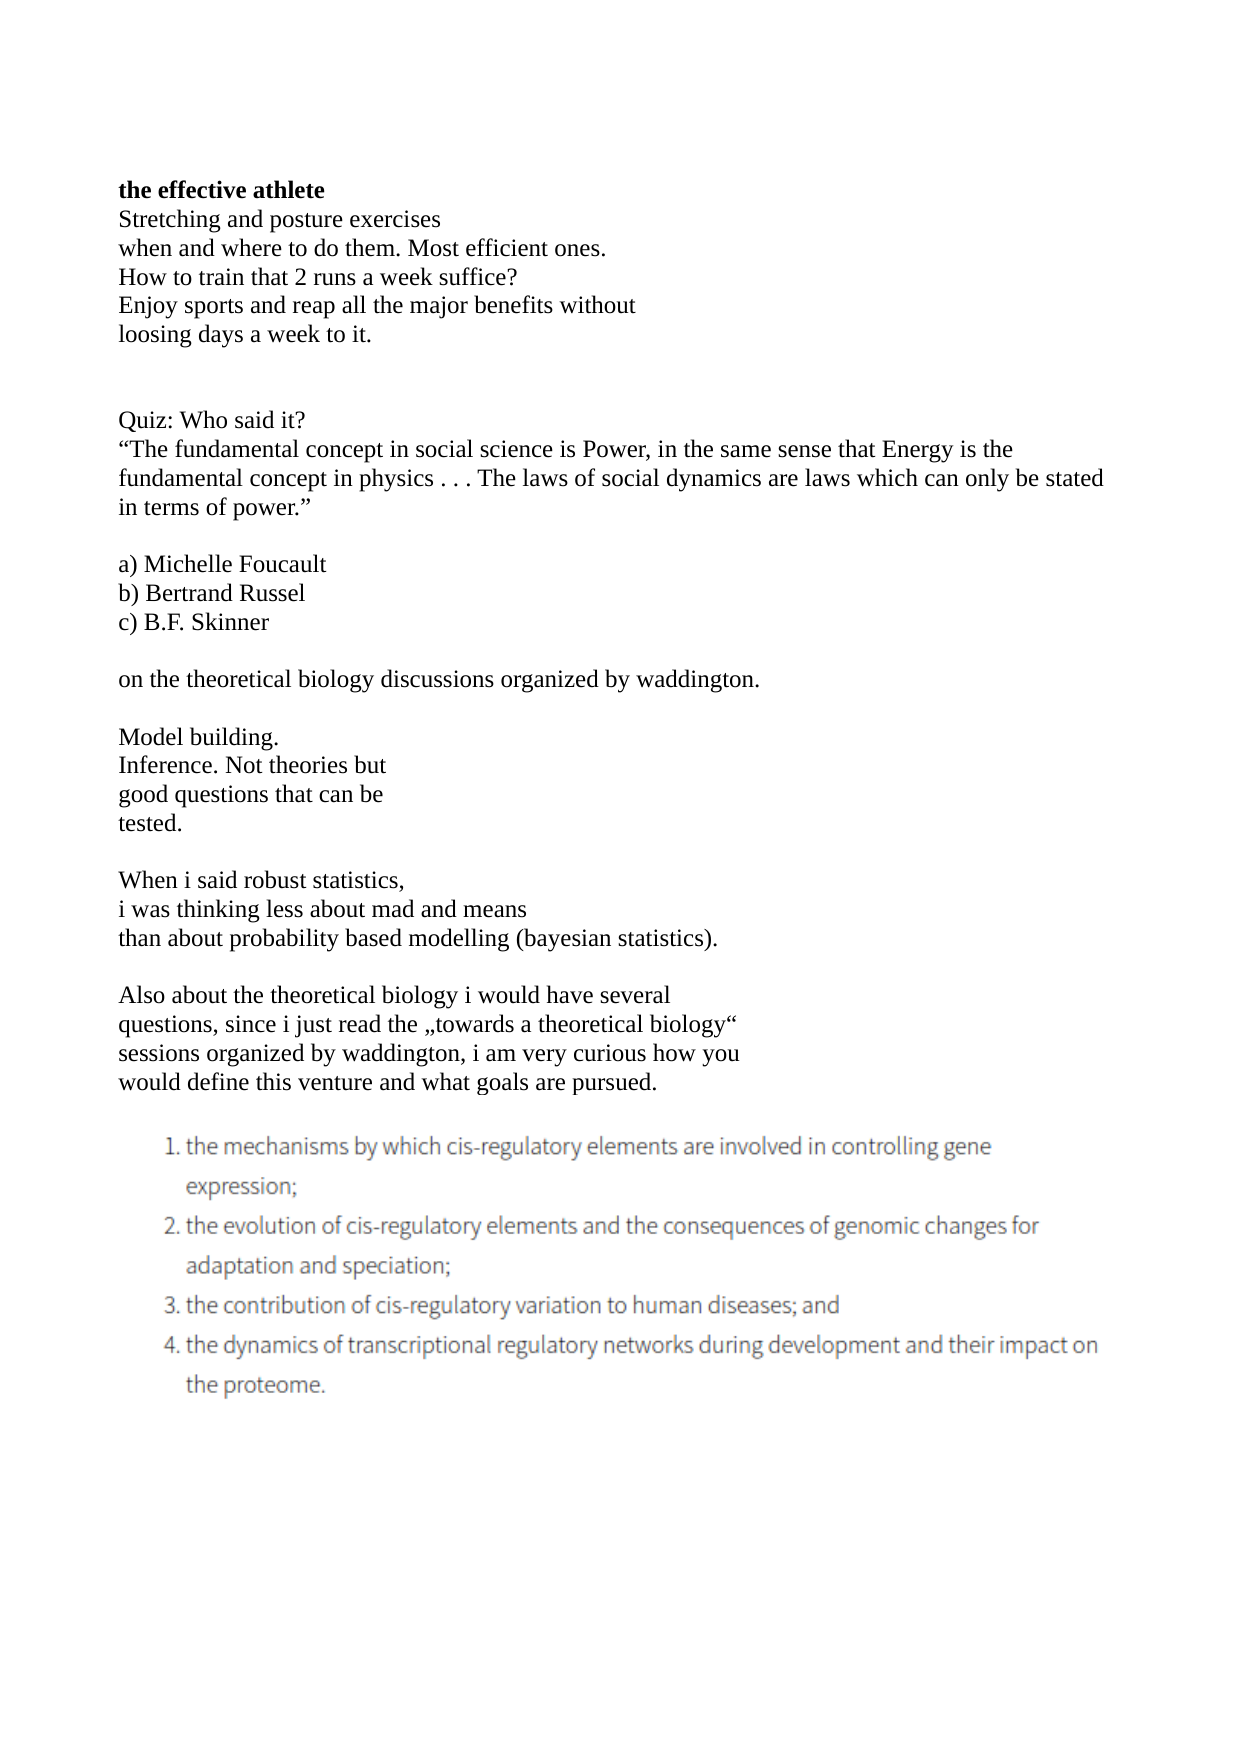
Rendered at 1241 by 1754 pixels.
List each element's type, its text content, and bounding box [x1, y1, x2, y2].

text tested. [118, 808, 1122, 837]
text c) B.F. Skinner [118, 607, 1122, 636]
text good questions that can be [118, 779, 1122, 808]
text b) Bertrand Russel [118, 578, 1122, 607]
picture [118, 1095, 1123, 1422]
text questions, since i just read the „towards a theoretical biology“ [118, 1009, 1122, 1038]
text Enjoy sports and reap all the major benefits without [118, 291, 1122, 319]
text on the theoretical biology discussions organized by waddington. [118, 664, 1122, 693]
text the effective athlete [118, 176, 1122, 204]
text Also about the theoretical biology i would have several [118, 981, 1122, 1009]
text When i said robust statistics, [118, 866, 1122, 894]
text “The fundamental concept in social science is Power, in the same sense that Energy is the fundamental concept in physics . . . The laws of social dynamics are laws which can only be stated in terms of power.” [118, 434, 1122, 521]
text when and where to do them. Most efficient ones. [118, 233, 1122, 262]
text How to train that 2 runs a week suffice? [118, 262, 1122, 291]
text i was thinking less about mad and means [118, 894, 1122, 923]
text Model building. [118, 722, 1122, 751]
text Quiz: Who said it? [118, 406, 1122, 434]
text than about probability based modelling (bayesian statistics). [118, 923, 1122, 952]
text Stretching and posture exercises [118, 204, 1122, 233]
text loosing days a week to it. [118, 319, 1122, 348]
text a) Michelle Foucault [118, 549, 1122, 578]
text would define this venture and what goals are pursued. [118, 1067, 1122, 1095]
text sessions organized by waddington, i am very curious how you [118, 1038, 1122, 1067]
text Inference. Not theories but [118, 751, 1122, 779]
